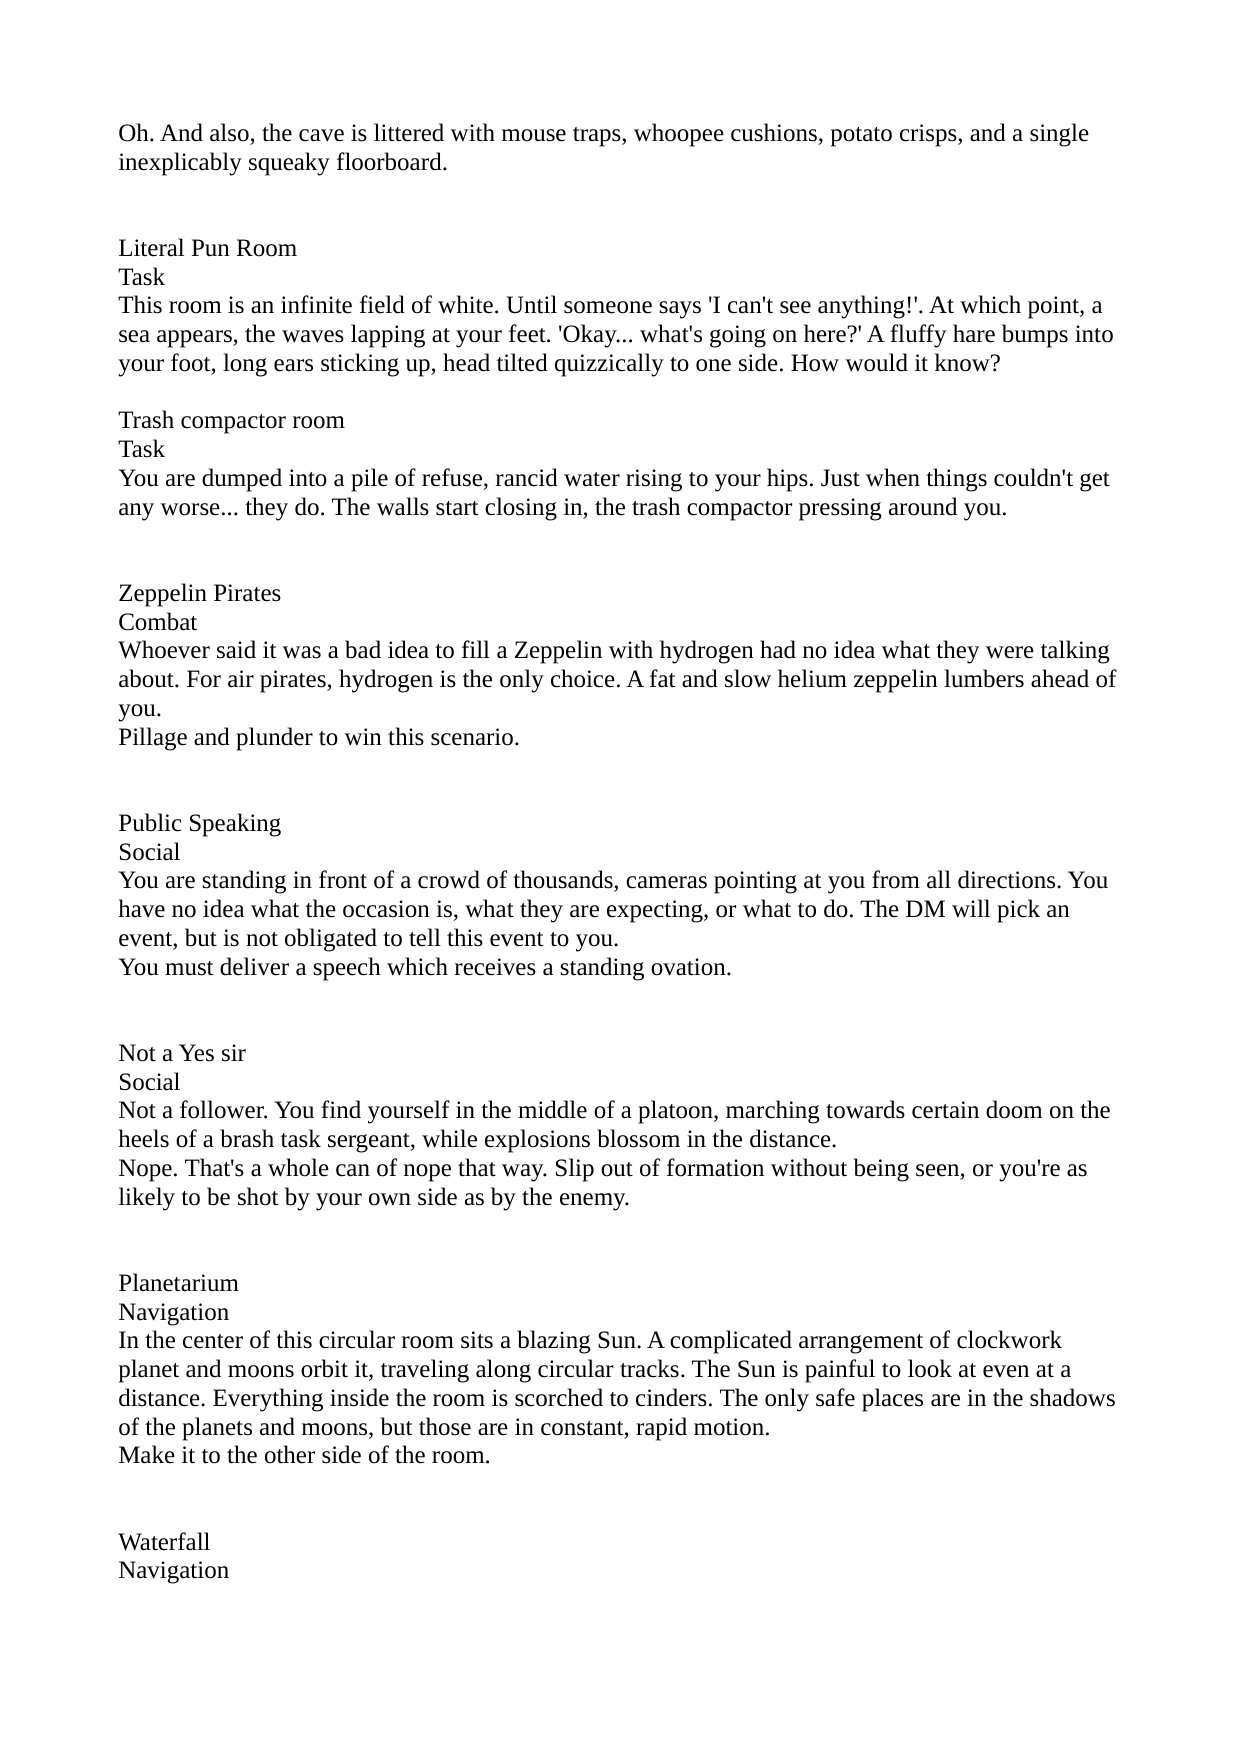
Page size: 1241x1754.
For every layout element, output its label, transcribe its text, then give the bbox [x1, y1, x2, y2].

text Navigation [118, 1297, 1122, 1326]
text Make it to the other side of the room. [118, 1441, 1122, 1469]
text Planetarium [118, 1268, 1122, 1297]
text Pillage and plunder to win this scenario. [118, 722, 1122, 751]
text In the center of this circular room sits a blazing Sun. A complicated arrangement of clockwork planet and moons orbit it, traveling along circular tracks. The Sun is painful to look at even at a distance. Everything inside the room is scorched to cinders. The only safe places are in the shadows of the planets and moons, but those are in constant, rapid motion. [118, 1326, 1122, 1441]
text Waterfall [118, 1527, 1122, 1556]
text Zeppelin Pirates [118, 578, 1122, 607]
text Not a follower. You find yourself in the middle of a platoon, marching towards certain doom on the heels of a brash task sergeant, while explosions blossom in the distance. [118, 1096, 1122, 1153]
text Task [118, 434, 1122, 463]
text Trash compactor room [118, 406, 1122, 434]
text You must deliver a speech which receives a standing ovation. [118, 952, 1122, 981]
text You are standing in front of a crowd of thousands, cameras pointing at you from all directions. You have no idea what the occasion is, what they are expecting, or what to do. The DM will pick an event, but is not obligated to tell this event to you. [118, 866, 1122, 952]
text This room is an infinite field of white. Until someone says 'I can't see anything!'. At which point, a sea appears, the waves lapping at your feet. 'Okay... what's going on here?' A fluffy hare bumps into your foot, long ears sticking up, head tilted quizzically to one side. How would it know? [118, 291, 1122, 377]
text Task [118, 262, 1122, 291]
text Literal Pun Room [118, 233, 1122, 262]
text Public Speaking [118, 808, 1122, 837]
text Oh. And also, the cave is littered with mouse traps, whoopee cushions, potato crisps, and a single inexplicably squeaky floorboard. [118, 118, 1122, 176]
text Social [118, 1067, 1122, 1096]
text Social [118, 837, 1122, 866]
text You are dumped into a pile of refuse, rancid water rising to your hips. Just when things couldn't get any worse... they do. The walls start closing in, the trash compactor pressing around you. [118, 463, 1122, 521]
text Not a Yes sir [118, 1038, 1122, 1067]
text Combat [118, 607, 1122, 636]
text Whoever said it was a bad idea to fill a Zeppelin with hydrogen had no idea what they were talking about. For air pirates, hydrogen is the only choice. A fat and slow helium zeppelin lumbers ahead of you. [118, 636, 1122, 722]
text Navigation [118, 1556, 1122, 1584]
text Nope. That's a whole can of nope that way. Slip out of formation without being seen, or you're as likely to be shot by your own side as by the enemy. [118, 1153, 1122, 1211]
